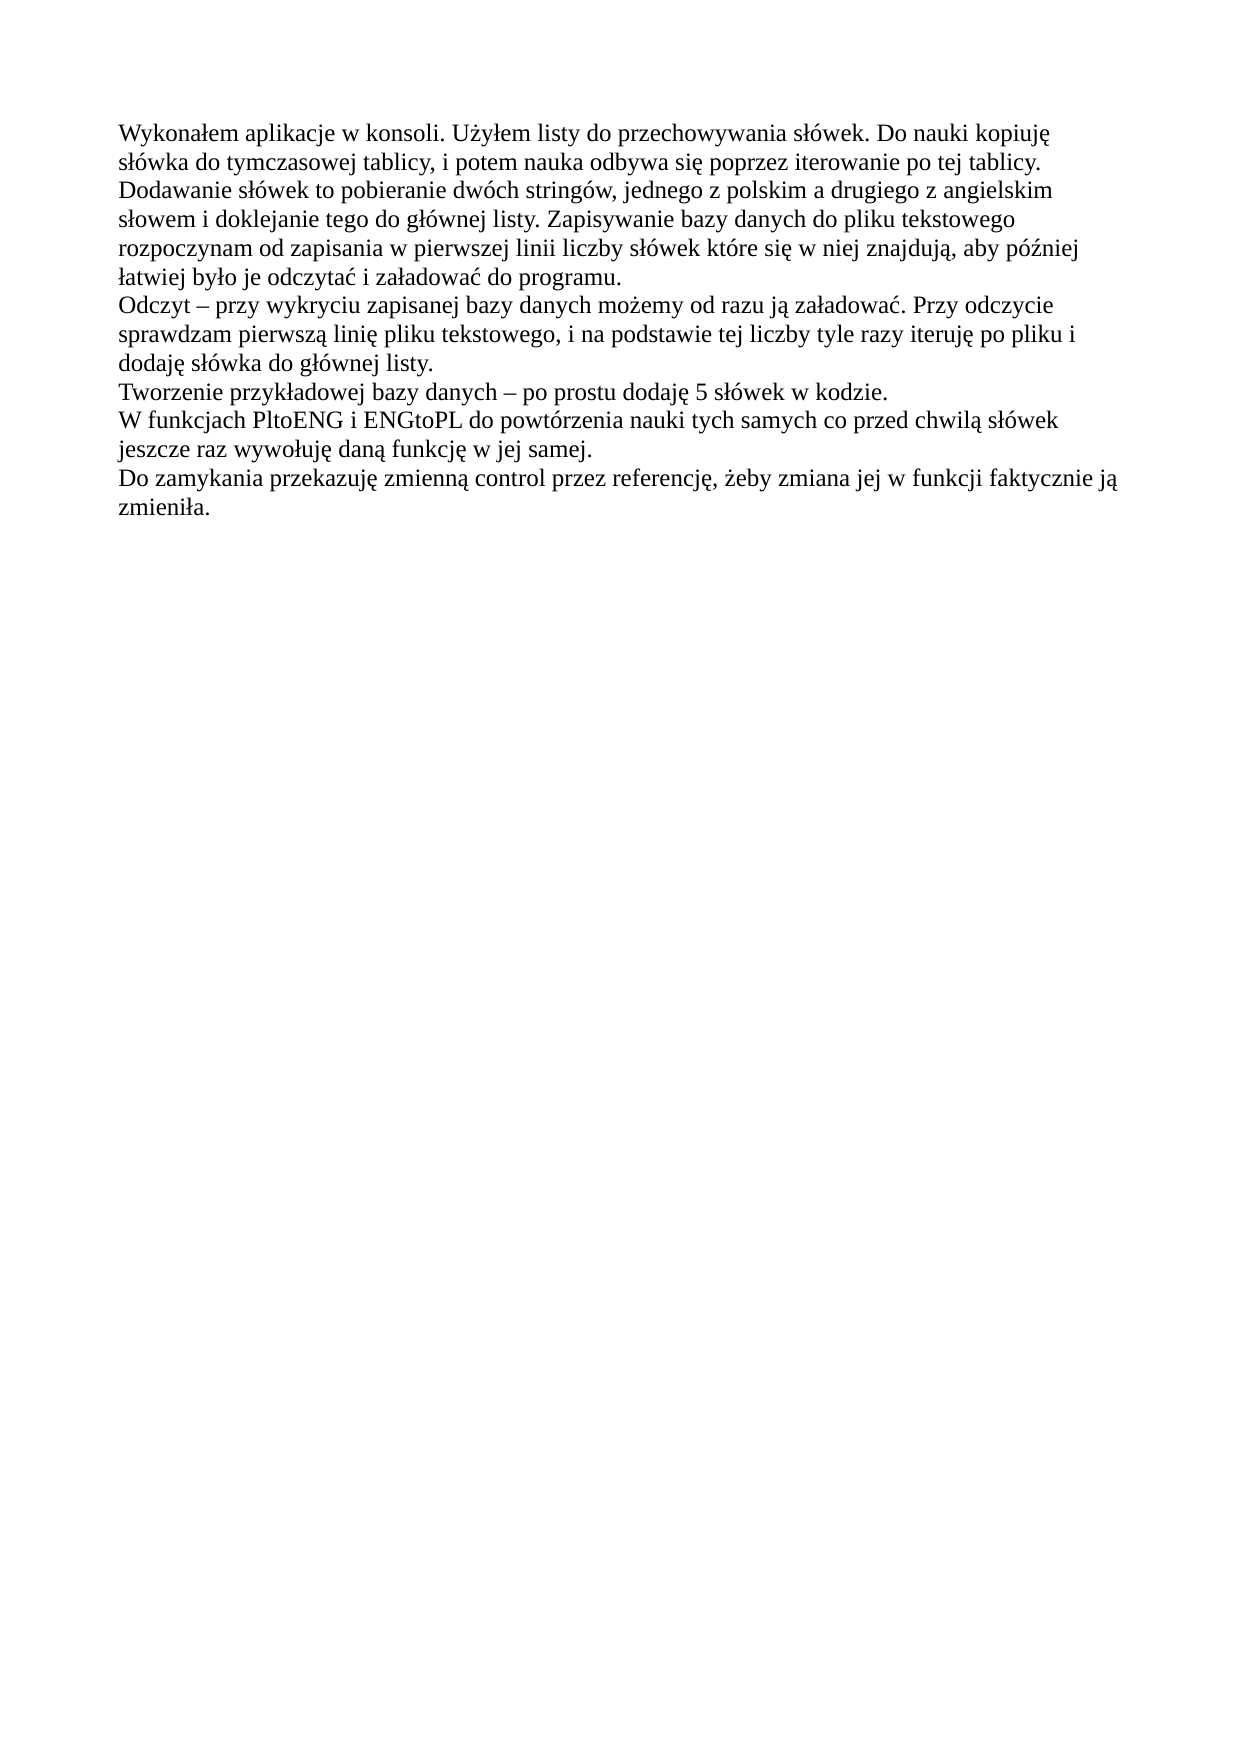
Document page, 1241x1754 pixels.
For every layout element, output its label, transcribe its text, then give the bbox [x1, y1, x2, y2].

text Dodawanie słówek to pobieranie dwóch stringów, jednego z polskim a drugiego z angielskim słowem i doklejanie tego do głównej listy. Zapisywanie bazy danych do pliku tekstowego rozpoczynam od zapisania w pierwszej linii liczby słówek które się w niej znajdują, aby później łatwiej było je odczytać i załadować do programu. [118, 176, 1122, 291]
text W funkcjach PltoENG i ENGtoPL do powtórzenia nauki tych samych co przed chwilą słówek jeszcze raz wywołuję daną funkcję w jej samej. [118, 406, 1122, 463]
text Do zamykania przekazuję zmienną control przez referencję, żeby zmiana jej w funkcji faktycznie ją zmieniła. [118, 463, 1122, 521]
text Wykonałem aplikacje w konsoli. Użyłem listy do przechowywania słówek. Do nauki kopiuję słówka do tymczasowej tablicy, i potem nauka odbywa się poprzez iterowanie po tej tablicy. [118, 118, 1122, 176]
text Tworzenie przykładowej bazy danych – po prostu dodaję 5 słówek w kodzie. [118, 377, 1122, 406]
text Odczyt – przy wykryciu zapisanej bazy danych możemy od razu ją załadować. Przy odczycie sprawdzam pierwszą linię pliku tekstowego, i na podstawie tej liczby tyle razy iteruję po pliku i dodaję słówka do głównej listy. [118, 291, 1122, 377]
